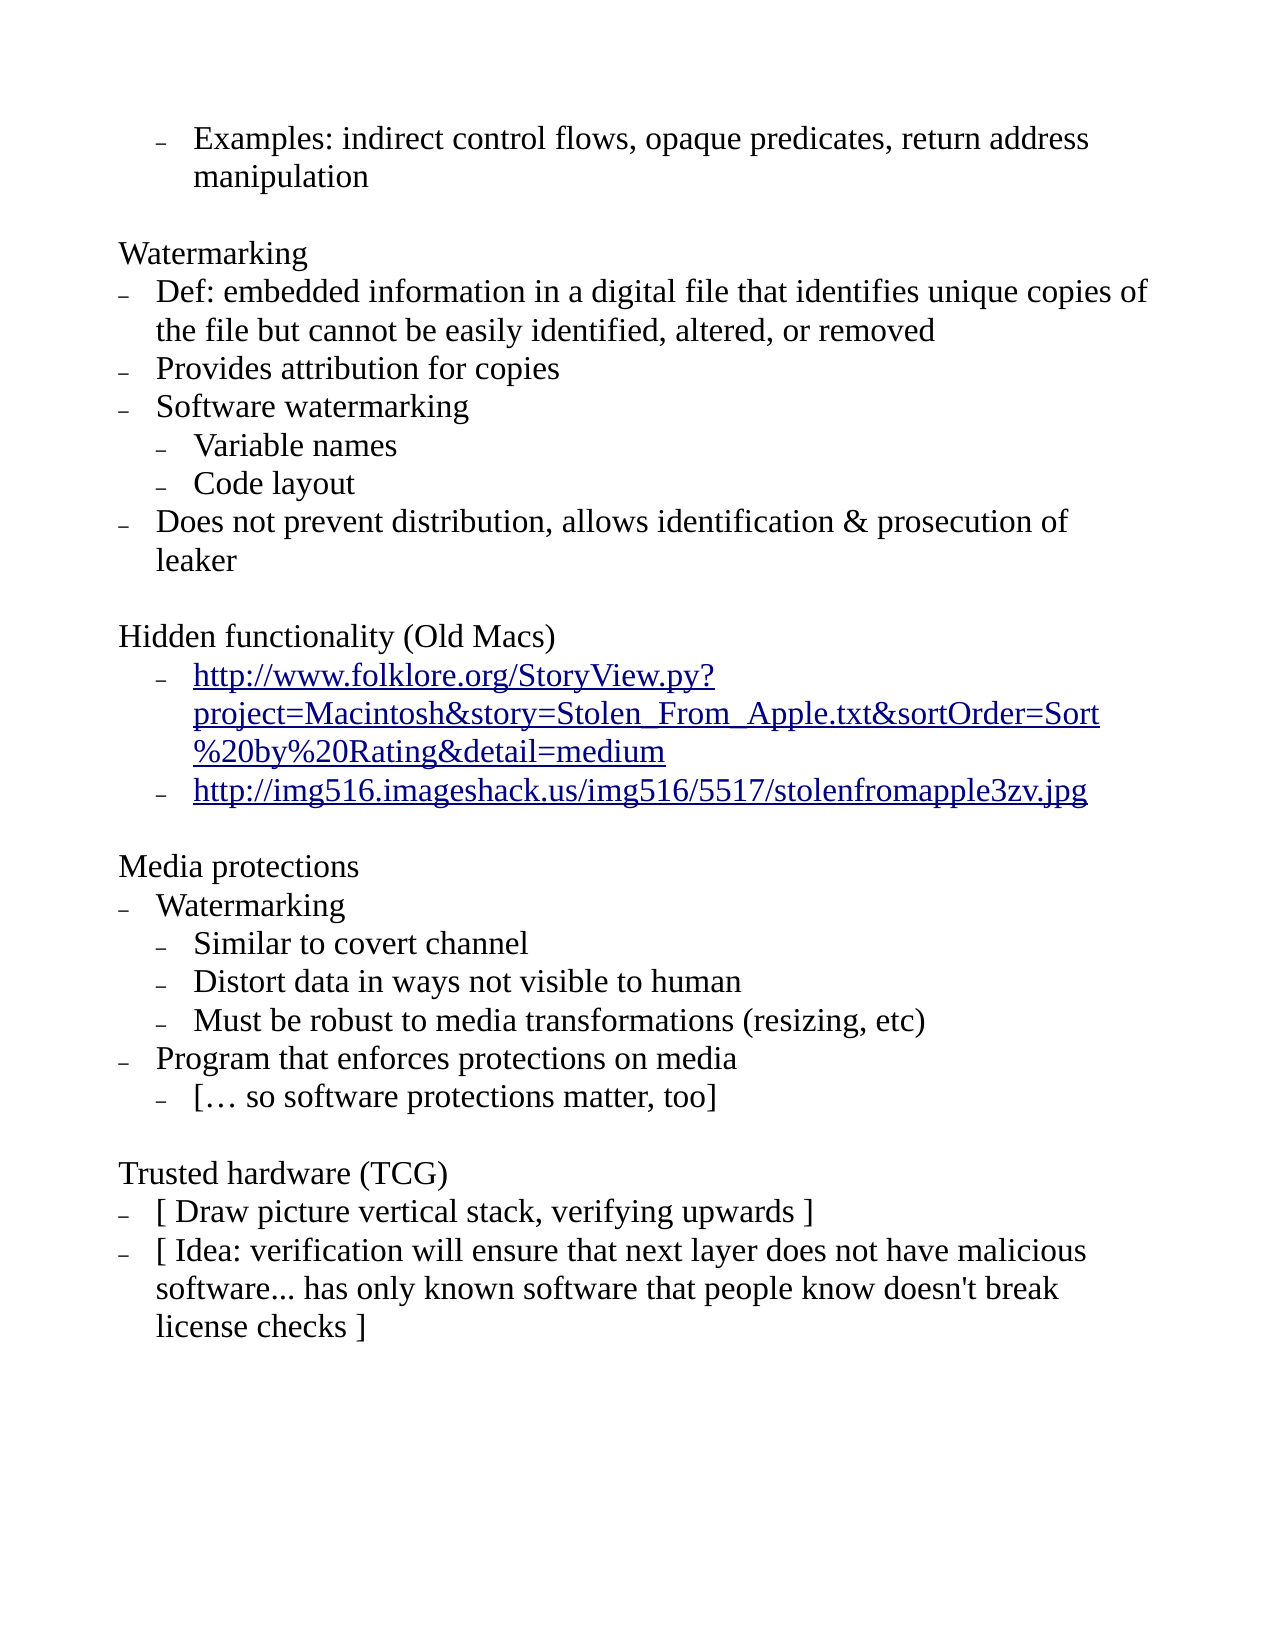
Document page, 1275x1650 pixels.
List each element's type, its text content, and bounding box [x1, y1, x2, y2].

list Provides attribution for copies [118, 348, 1157, 386]
list Software watermarking [118, 386, 1157, 425]
list http://www.folklore.org/StoryView.py?project=Macintosh&story=Stolen_From_Apple.txt&sortOrder=Sort%20by%20Rating&detail=medium [156, 655, 1157, 770]
list Examples: indirect control flows, opaque predicates, return address manipulation [156, 118, 1157, 195]
list [… so software protections matter, too] [156, 1076, 1157, 1115]
list Must be robust to media transformations (resizing, etc) [156, 1000, 1157, 1038]
text Hidden functionality (Old Macs) [118, 616, 1157, 655]
list [ Draw picture vertical stack, verifying upwards ] [118, 1191, 1157, 1230]
list http://img516.imageshack.us/img516/5517/stolenfromapple3zv.jpg [156, 770, 1157, 808]
list Def: embedded information in a digital file that identifies unique copies of the file but cannot be easily identified, altered, or removed [118, 271, 1157, 348]
list Variable names [156, 425, 1157, 463]
list Does not prevent distribution, allows identification & prosecution of leaker [118, 501, 1157, 578]
list Watermarking [118, 885, 1157, 923]
text Watermarking [118, 233, 1157, 271]
list Similar to covert channel [156, 923, 1157, 961]
text Media protections [118, 846, 1157, 885]
text Trusted hardware (TCG) [118, 1153, 1157, 1191]
list Code layout [156, 463, 1157, 501]
list Program that enforces protections on media [118, 1038, 1157, 1076]
list Distort data in ways not visible to human [156, 961, 1157, 1000]
list [ Idea: verification will ensure that next layer does not have malicious software... has only known software that people know doesn't break license checks ] [118, 1230, 1157, 1345]
